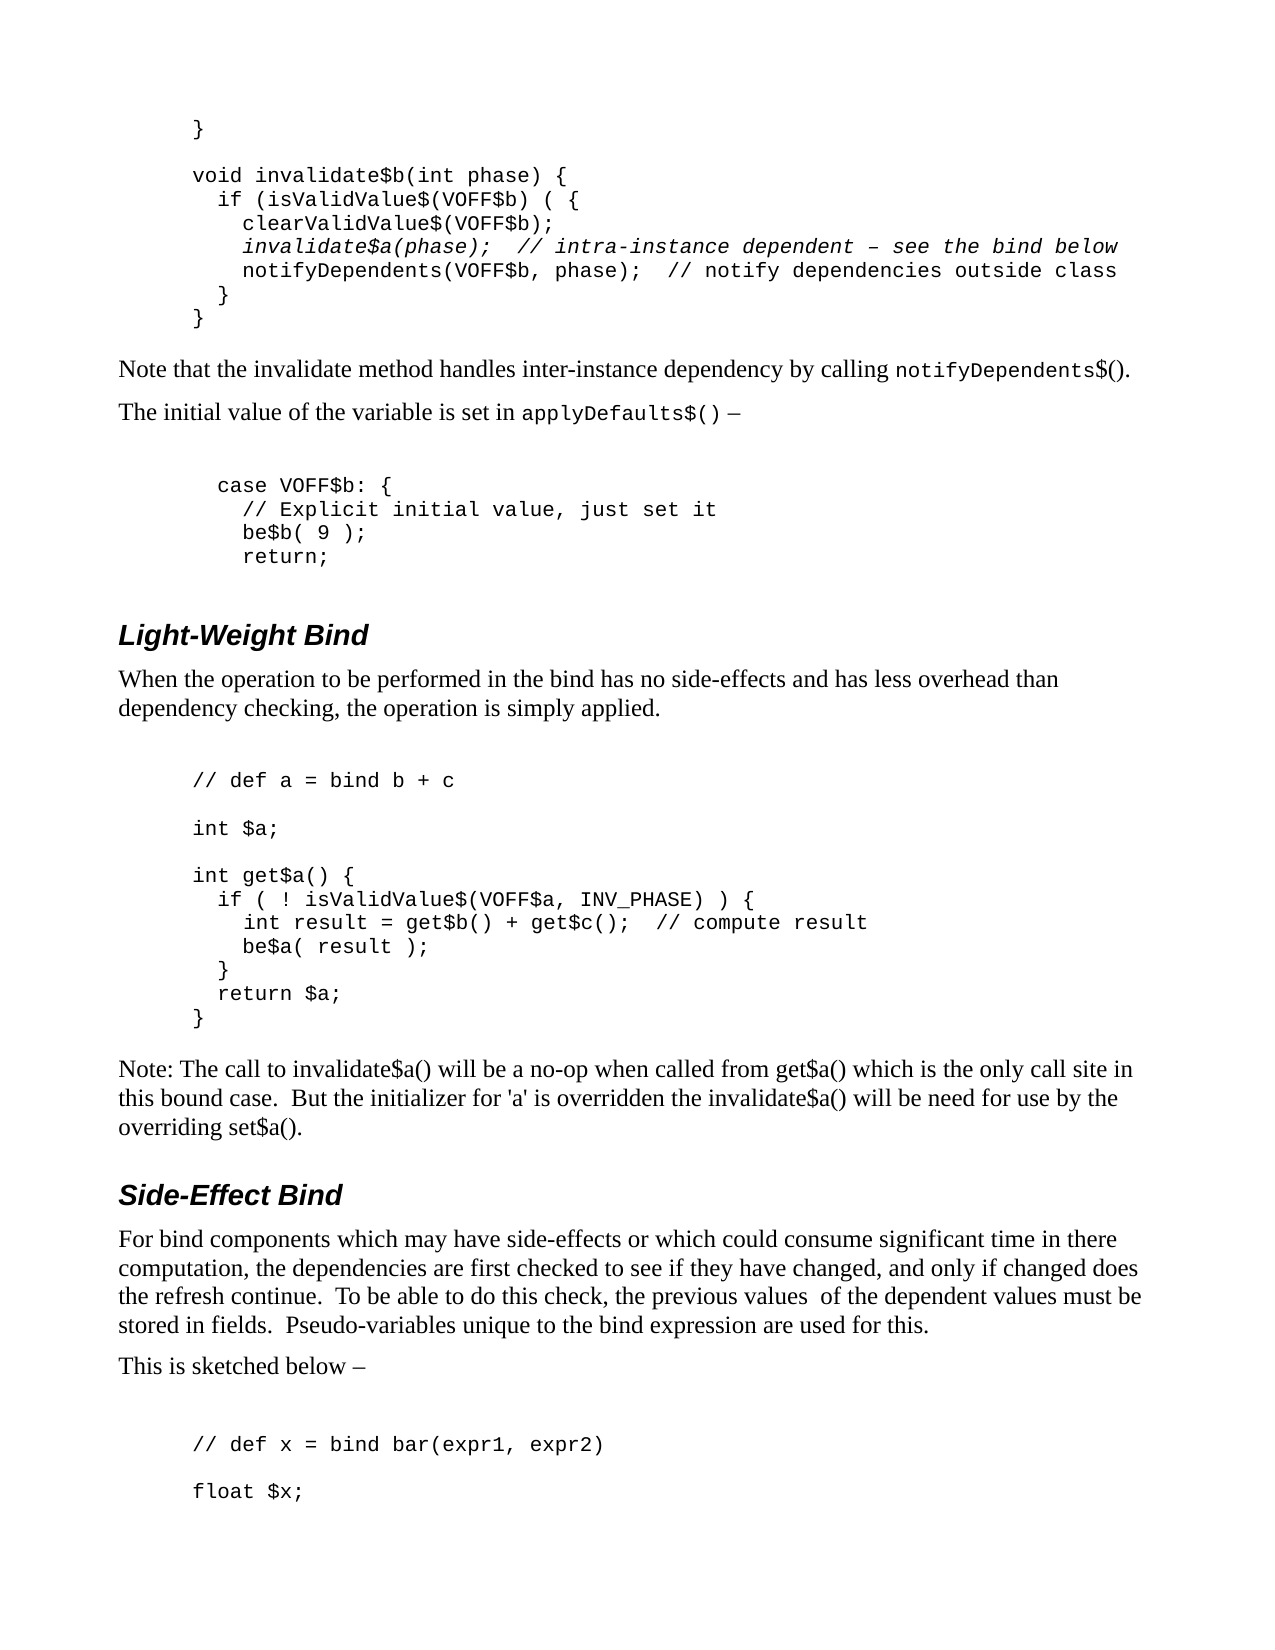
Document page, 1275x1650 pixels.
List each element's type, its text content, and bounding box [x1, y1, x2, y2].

text return; [118, 546, 1157, 569]
text For bind components which may have side-effects or which could consume significant time in there computation, the dependencies are first checked to see if they have changed, and only if changed does the refresh continue. To be able to do this check, the previous values of the dependent values must be stored in fields. Pseudo-variables unique to the bind expression are used for this. [118, 1224, 1157, 1339]
text int result = get$b() + get$c(); // compute result [118, 912, 1157, 936]
text } [118, 1007, 1157, 1030]
text // def a = bind b + c [118, 770, 1157, 794]
subtitle Light-Weight Bind [118, 618, 1157, 652]
text The initial value of the variable is set in applyDefaults$() – [118, 397, 1157, 426]
text } [118, 284, 1157, 307]
text Note that the invalidate method handles inter-instance dependency by calling notifyDependents$(). [118, 354, 1157, 384]
text if ( ! isValidValue$(VOFF$a, INV_PHASE) ) { [118, 888, 1157, 912]
subtitle Side-Effect Bind [118, 1178, 1157, 1211]
text } [118, 959, 1157, 983]
text } [118, 118, 1157, 142]
text case VOFF$b: { [118, 475, 1157, 498]
text clearValidValue$(VOFF$b); [118, 213, 1157, 236]
text be$a( result ); [118, 936, 1157, 959]
text } [118, 307, 1157, 331]
text notifyDependents(VOFF$b, phase); // notify dependencies outside class [118, 260, 1157, 284]
text int get$a() { [118, 865, 1157, 888]
text // def x = bind bar(expr1, expr2) [118, 1434, 1157, 1457]
text When the operation to be performed in the bind has no side-effects and has less overhead than dependency checking, the operation is simply applied. [118, 664, 1157, 722]
text be$b( 9 ); [118, 522, 1157, 546]
text invalidate$a(phase); // intra-instance dependent – see the bind below [118, 236, 1157, 260]
text int $a; [118, 818, 1157, 841]
text if (isValidValue$(VOFF$b) ( { [118, 189, 1157, 213]
text // Explicit initial value, just set it [118, 498, 1157, 522]
text float $x; [118, 1481, 1157, 1505]
text This is sketched below – [118, 1351, 1157, 1380]
text void invalidate$b(int phase) { [118, 165, 1157, 189]
text return $a; [118, 983, 1157, 1007]
text Note: The call to invalidate$a() will be a no-op when called from get$a() which is the only call site in this bound case. But the initializer for 'a' is overridden the invalidate$a() will be need for use by the overriding set$a(). [118, 1054, 1157, 1140]
